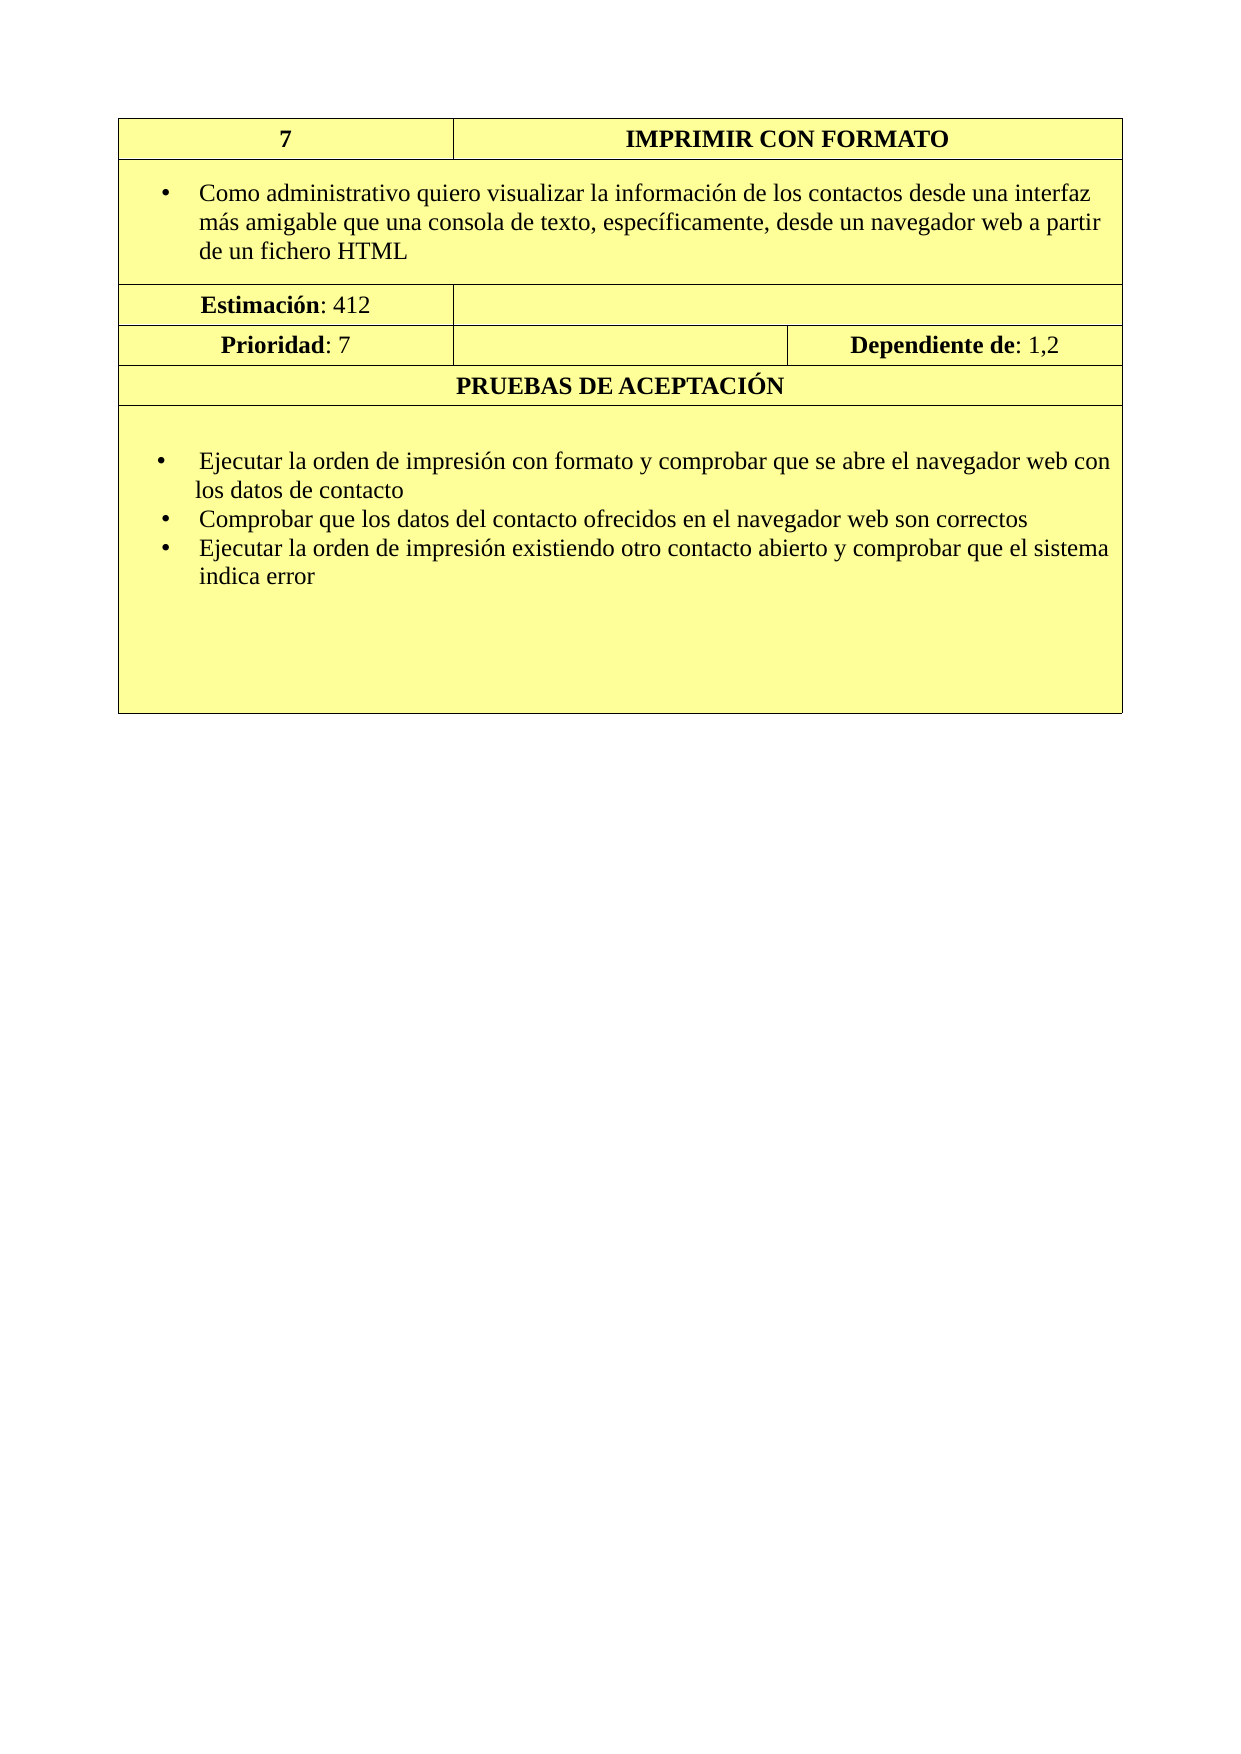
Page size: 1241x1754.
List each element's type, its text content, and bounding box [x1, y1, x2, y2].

table_header 7 [119, 119, 453, 158]
table_cell Estimación: 412 [119, 285, 453, 324]
table_cell PRUEBAS DE ACEPTACIÓN [119, 366, 1122, 405]
table_cell Dependiente de: 1,2 [788, 326, 1122, 365]
table_cell [454, 326, 787, 365]
table_cell Ejecutar la orden de impresión con formato y comprobar que se abre el navegador web con los datos de contacto Comprobar que los datos del contacto ofrecidos en el navegador web son correctos Ejecutar la orden de impresión existiendo otro contacto abierto y comprobar que el sistema indica error [119, 406, 1122, 713]
table_cell Como administrativo quiero visualizar la información de los contactos desde una interfaz más amigable que una consola de texto, específicamente, desde un navegador web a partir de un fichero HTML [119, 160, 1122, 284]
table_header IMPRIMIR CON FORMATO [454, 119, 1122, 158]
table_cell Prioridad: 7 [119, 326, 453, 365]
table_cell [454, 285, 1122, 324]
